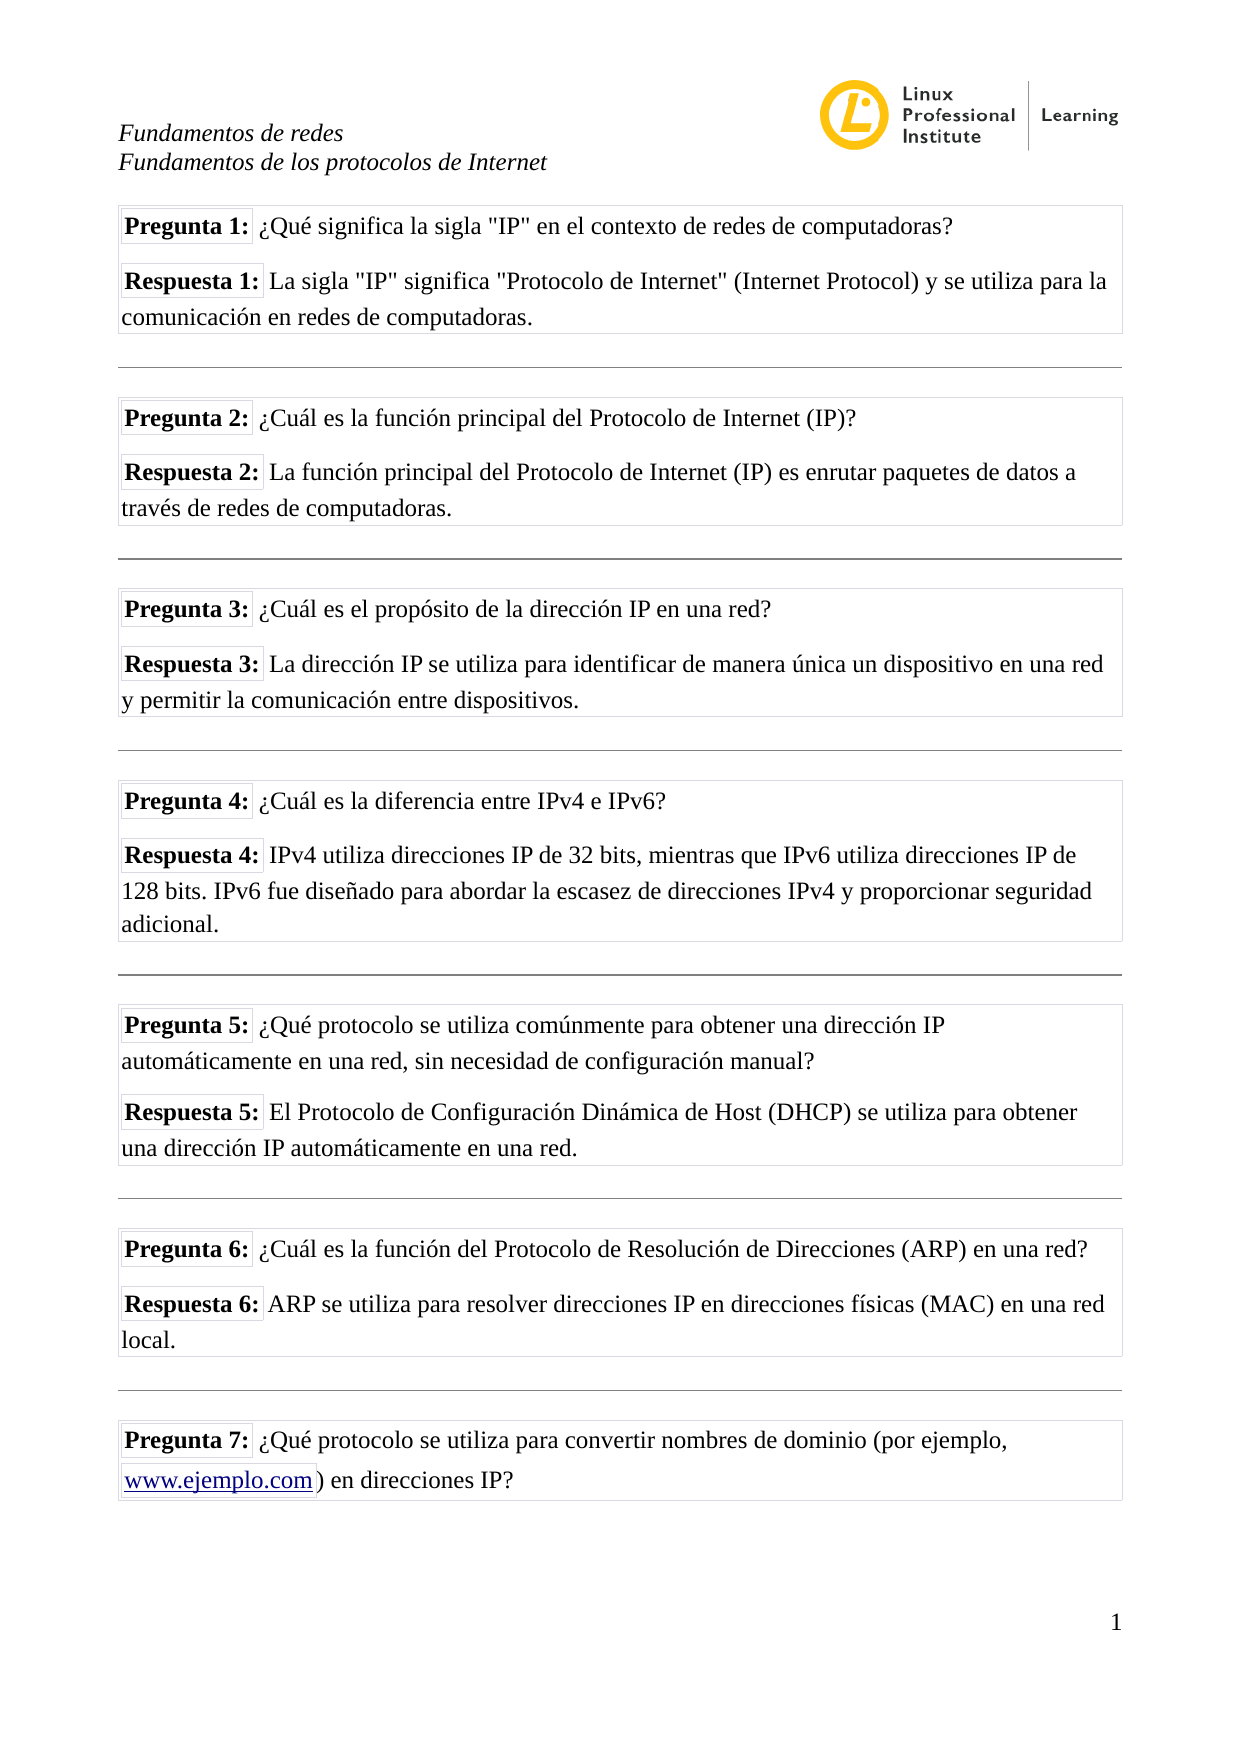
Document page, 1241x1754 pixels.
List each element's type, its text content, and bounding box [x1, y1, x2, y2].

text Respuesta 1: La sigla "IP" significa "Protocolo de Internet" (Internet Protocol) y se utiliza para la comunicación en redes de computadoras. [119, 260, 1122, 333]
text Pregunta 3: ¿Cuál es el propósito de la dirección IP en una red? [119, 589, 1122, 626]
text Pregunta 7: ¿Qué protocolo se utiliza para convertir nombres de dominio (por ejemplo, www.ejemplo.com) en direcciones IP? [119, 1421, 1122, 1500]
text Pregunta 2: ¿Cuál es la función principal del Protocolo de Internet (IP)? [119, 398, 1122, 434]
text Pregunta 1: ¿Qué significa la sigla "IP" en el contexto de redes de computadoras? [119, 206, 1122, 243]
text Respuesta 3: La dirección IP se utiliza para identificar de manera única un dispositivo en una red y permitir la comunicación entre dispositivos. [119, 643, 1122, 716]
text Pregunta 5: ¿Qué protocolo se utiliza comúnmente para obtener una dirección IP automáticamente en una red, sin necesidad de configuración manual? [119, 1005, 1122, 1075]
text Respuesta 5: El Protocolo de Configuración Dinámica de Host (DHCP) se utiliza para obtener una dirección IP automáticamente en una red. [119, 1091, 1122, 1165]
picture [819, 79, 1119, 151]
text Pregunta 6: ¿Cuál es la función del Protocolo de Resolución de Direcciones (ARP) en una red? [119, 1229, 1122, 1266]
text Pregunta 4: ¿Cuál es la diferencia entre IPv4 e IPv6? [119, 781, 1122, 818]
text Respuesta 2: La función principal del Protocolo de Internet (IP) es enrutar paquetes de datos a través de redes de computadoras. [119, 451, 1122, 525]
text Respuesta 6: ARP se utiliza para resolver direcciones IP en direcciones físicas (MAC) en una red local. [119, 1283, 1122, 1356]
text Respuesta 4: IPv4 utiliza direcciones IP de 32 bits, mientras que IPv6 utiliza direcciones IP de 128 bits. IPv6 fue diseñado para abordar la escasez de direcciones IPv4 y proporcionar seguridad adicional. [119, 834, 1122, 941]
